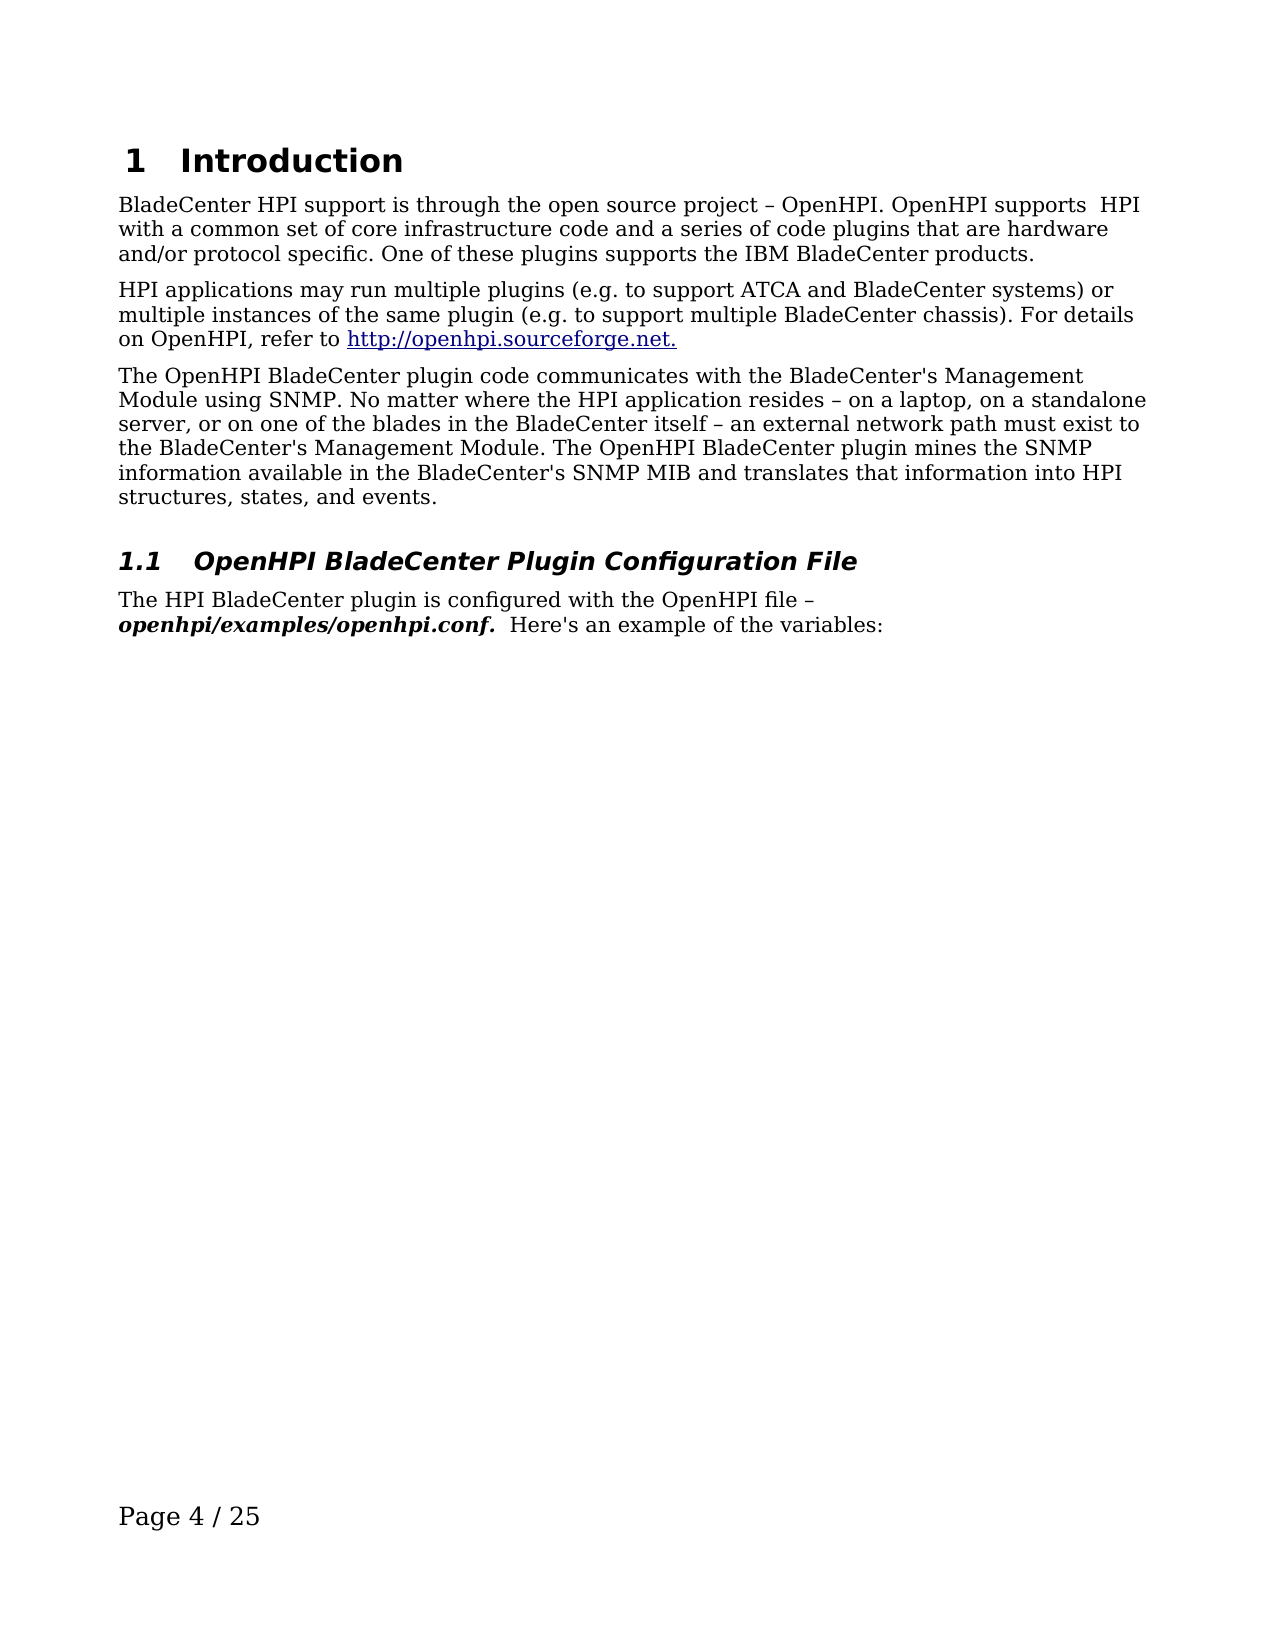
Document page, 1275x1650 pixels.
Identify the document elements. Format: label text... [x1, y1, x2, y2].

text BladeCenter HPI support is through the open source project – OpenHPI. OpenHPI supports HPI with a common set of core infrastructure code and a series of code plugins that are hardware and/or protocol specific. One of these plugins supports the IBM BladeCenter products. [118, 193, 1157, 266]
subtitle OpenHPI BladeCenter Plugin Configuration File [118, 547, 1157, 576]
text HPI applications may run multiple plugins (e.g. to support ATCA and BladeCenter systems) or multiple instances of the same plugin (e.g. to support multiple BladeCenter chassis). For details on OpenHPI, refer to http://openhpi.sourceforge.net. [118, 278, 1157, 351]
text The OpenHPI BladeCenter plugin code communicates with the BladeCenter's Management Module using SNMP. No matter where the HPI application resides – on a laptop, on a standalone server, or on one of the blades in the BladeCenter itself – an external network path must exist to the BladeCenter's Management Module. The OpenHPI BladeCenter plugin mines the SNMP information available in the BladeCenter's SNMP MIB and translates that information into HPI structures, states, and events. [118, 364, 1157, 509]
text The HPI BladeCenter plugin is configured with the OpenHPI file – openhpi/examples/openhpi.conf. Here's an example of the variables: [118, 588, 1157, 637]
subtitle Introduction [118, 143, 1157, 181]
